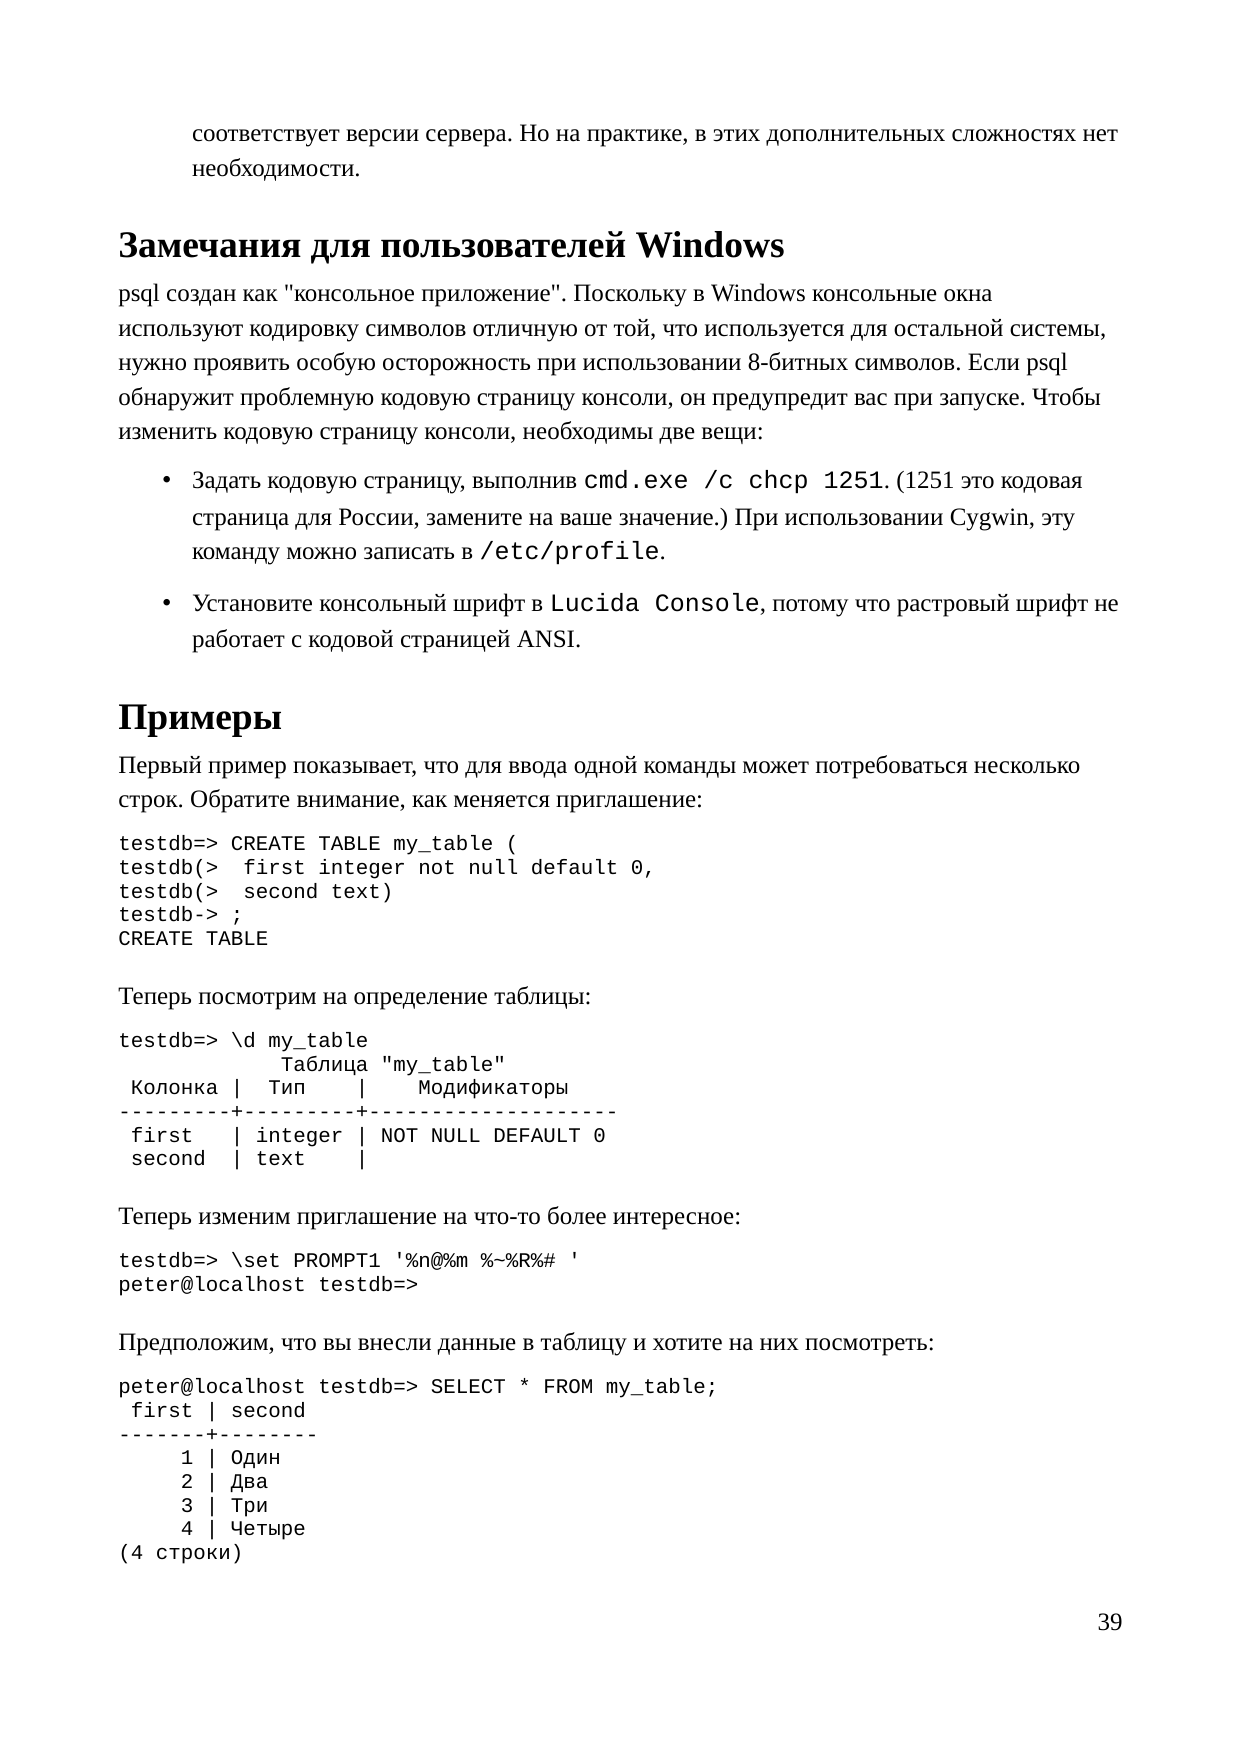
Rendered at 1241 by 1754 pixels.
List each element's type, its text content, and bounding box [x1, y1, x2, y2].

text Теперь посмотрим на определение таблицы: [118, 981, 1122, 1010]
list соответствует версии сервера. Но на практике, в этих дополнительных сложностях нет необходимости. [162, 118, 1122, 181]
list Установите консольный шрифт в Lucida Console, потому что растровый шрифт не работает с кодовой страницей ANSI. [162, 588, 1122, 653]
text CREATE TABLE [118, 928, 1122, 952]
text -------+-------- [118, 1424, 1122, 1447]
text Колонка | Тип | Модификаторы [118, 1077, 1122, 1101]
text second | text | [118, 1148, 1122, 1172]
text ---------+---------+-------------------- [118, 1101, 1122, 1125]
text 4 | Четыре [118, 1518, 1122, 1542]
text 2 | Два [118, 1471, 1122, 1494]
text testdb(> second text) [118, 881, 1122, 904]
text first | integer | NOT NULL DEFAULT 0 [118, 1125, 1122, 1148]
text testdb=> \set PROMPT1 '%n@%m %~%R%# ' [118, 1251, 1122, 1274]
text psql создан как "консольное приложение". Поскольку в Windows консольные окна используют кодировку символов отличную от той, что используется для остальной системы, нужно проявить особую осторожность при использовании 8-битных символов. Если psql обнаружит проблемную кодовую страницу консоли, он предупредит вас при запуске. Чтобы изменить кодовую страницу консоли, необходимы две вещи: [118, 278, 1122, 445]
text (4 строки) [118, 1542, 1122, 1566]
list Задать кодовую страницу, выполнив cmd.exe /c chcp 1251. (1251 это кодовая страница для России, замените на ваше значение.) При использовании Cygwin, эту команду можно записать в /etc/profile. [162, 465, 1122, 567]
text 3 | Три [118, 1494, 1122, 1518]
text first | second [118, 1400, 1122, 1424]
text Первый пример показывает, что для ввода одной команды может потребоваться несколько строк. Обратите внимание, как меняется приглашение: [118, 750, 1122, 813]
text Предположим, что вы внесли данные в таблицу и хотите на них посмотреть: [118, 1327, 1122, 1356]
text peter@localhost testdb=> [118, 1274, 1122, 1298]
text Теперь изменим приглашение на что-то более интересное: [118, 1201, 1122, 1230]
text Таблица "my_table" [118, 1054, 1122, 1077]
text 1 | Один [118, 1447, 1122, 1471]
text testdb(> first integer not null default 0, [118, 857, 1122, 881]
subtitle Примеры [118, 694, 1122, 737]
text testdb=> \d my_table [118, 1030, 1122, 1054]
text testdb-> ; [118, 904, 1122, 928]
text peter@localhost testdb=> SELECT * FROM my_table; [118, 1376, 1122, 1400]
text testdb=> CREATE TABLE my_table ( [118, 833, 1122, 857]
subtitle Замечания для пользователей Windows [118, 222, 1122, 266]
